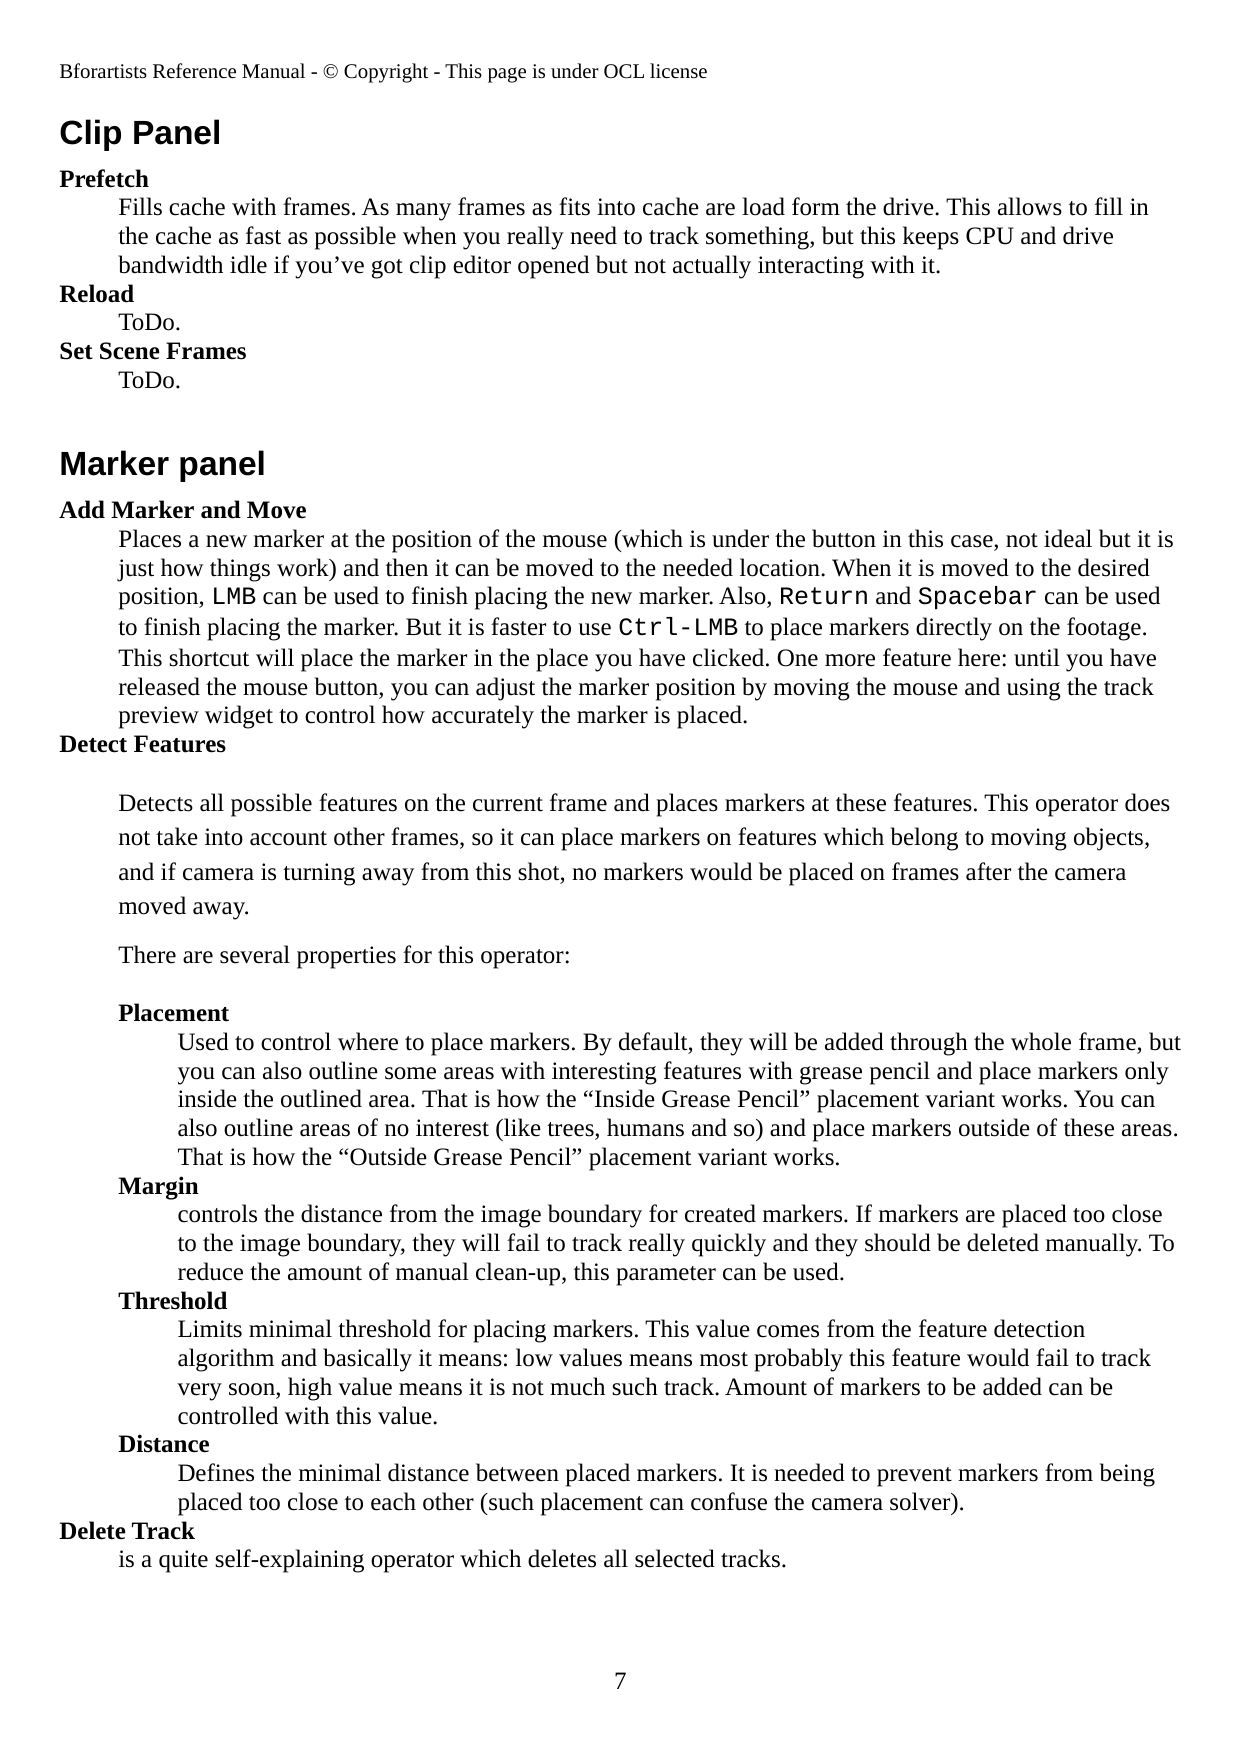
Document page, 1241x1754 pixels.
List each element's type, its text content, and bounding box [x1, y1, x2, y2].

subtitle Placement [118, 998, 1181, 1027]
list controls the distance from the image boundary for created markers. If markers are placed too close to the image boundary, they will fail to track really quickly and they should be deleted manually. To reduce the amount of manual clean-up, this parameter can be used. [177, 1199, 1181, 1286]
text Detects all possible features on the current frame and places markers at these features. This operator does not take into account other frames, so it can place markers on features which belong to moving objects, and if camera is turning away from this shot, no markers would be placed on frames after the camera moved away. [118, 788, 1181, 920]
list Defines the minimal distance between placed markers. It is needed to prevent markers from being placed too close to each other (such placement can confuse the camera solver). [177, 1458, 1181, 1516]
list Used to control where to place markers. By default, they will be added through the whole frame, but you can also outline some areas with interesting features with grease pencil and place markers only inside the outlined area. That is how the “Inside Grease Pencil” placement variant works. You can also outline areas of no interest (like trees, humans and so) and place markers outside of these areas. That is how the “Outside Grease Pencil” placement variant works. [177, 1027, 1181, 1171]
subtitle Detect Features [59, 729, 1181, 758]
subtitle Marker panel [59, 444, 1181, 483]
list is a quite self-explaining operator which deletes all selected tracks. [118, 1544, 1181, 1573]
subtitle Margin [118, 1171, 1181, 1199]
subtitle Delete Track [59, 1516, 1181, 1544]
list ToDo. [118, 307, 1181, 336]
list Fills cache with frames. As many frames as fits into cache are load form the drive. This allows to fill in the cache as fast as possible when you really need to track something, but this keeps CPU and drive bandwidth idle if you’ve got clip editor opened but not actually interacting with it. [118, 192, 1181, 279]
subtitle Add Marker and Move [59, 495, 1181, 524]
subtitle Prefetch [59, 164, 1181, 192]
list ToDo. [118, 365, 1181, 394]
subtitle Set Scene Frames [59, 336, 1181, 365]
subtitle Distance [118, 1429, 1181, 1458]
list Places a new marker at the position of the mouse (which is under the button in this case, not ideal but it is just how things work) and then it can be moved to the needed location. When it is moved to the desired position, LMB can be used to finish placing the new marker. Also, Return and Spacebar can be used to finish placing the marker. But it is faster to use Ctrl-LMB to place markers directly on the footage. This shortcut will place the marker in the place you have clicked. One more feature here: until you have released the mouse button, you can adjust the marker position by moving the mouse and using the track preview widget to control how accurately the marker is placed. [118, 524, 1181, 729]
list There are several properties for this operator: [118, 940, 1181, 969]
subtitle Reload [59, 279, 1181, 307]
subtitle Threshold [118, 1286, 1181, 1314]
list Limits minimal threshold for placing markers. This value comes from the feature detection algorithm and basically it means: low values means most probably this feature would fail to track very soon, high value means it is not much such track. Amount of markers to be added can be controlled with this value. [177, 1314, 1181, 1429]
subtitle Clip Panel [59, 113, 1181, 151]
